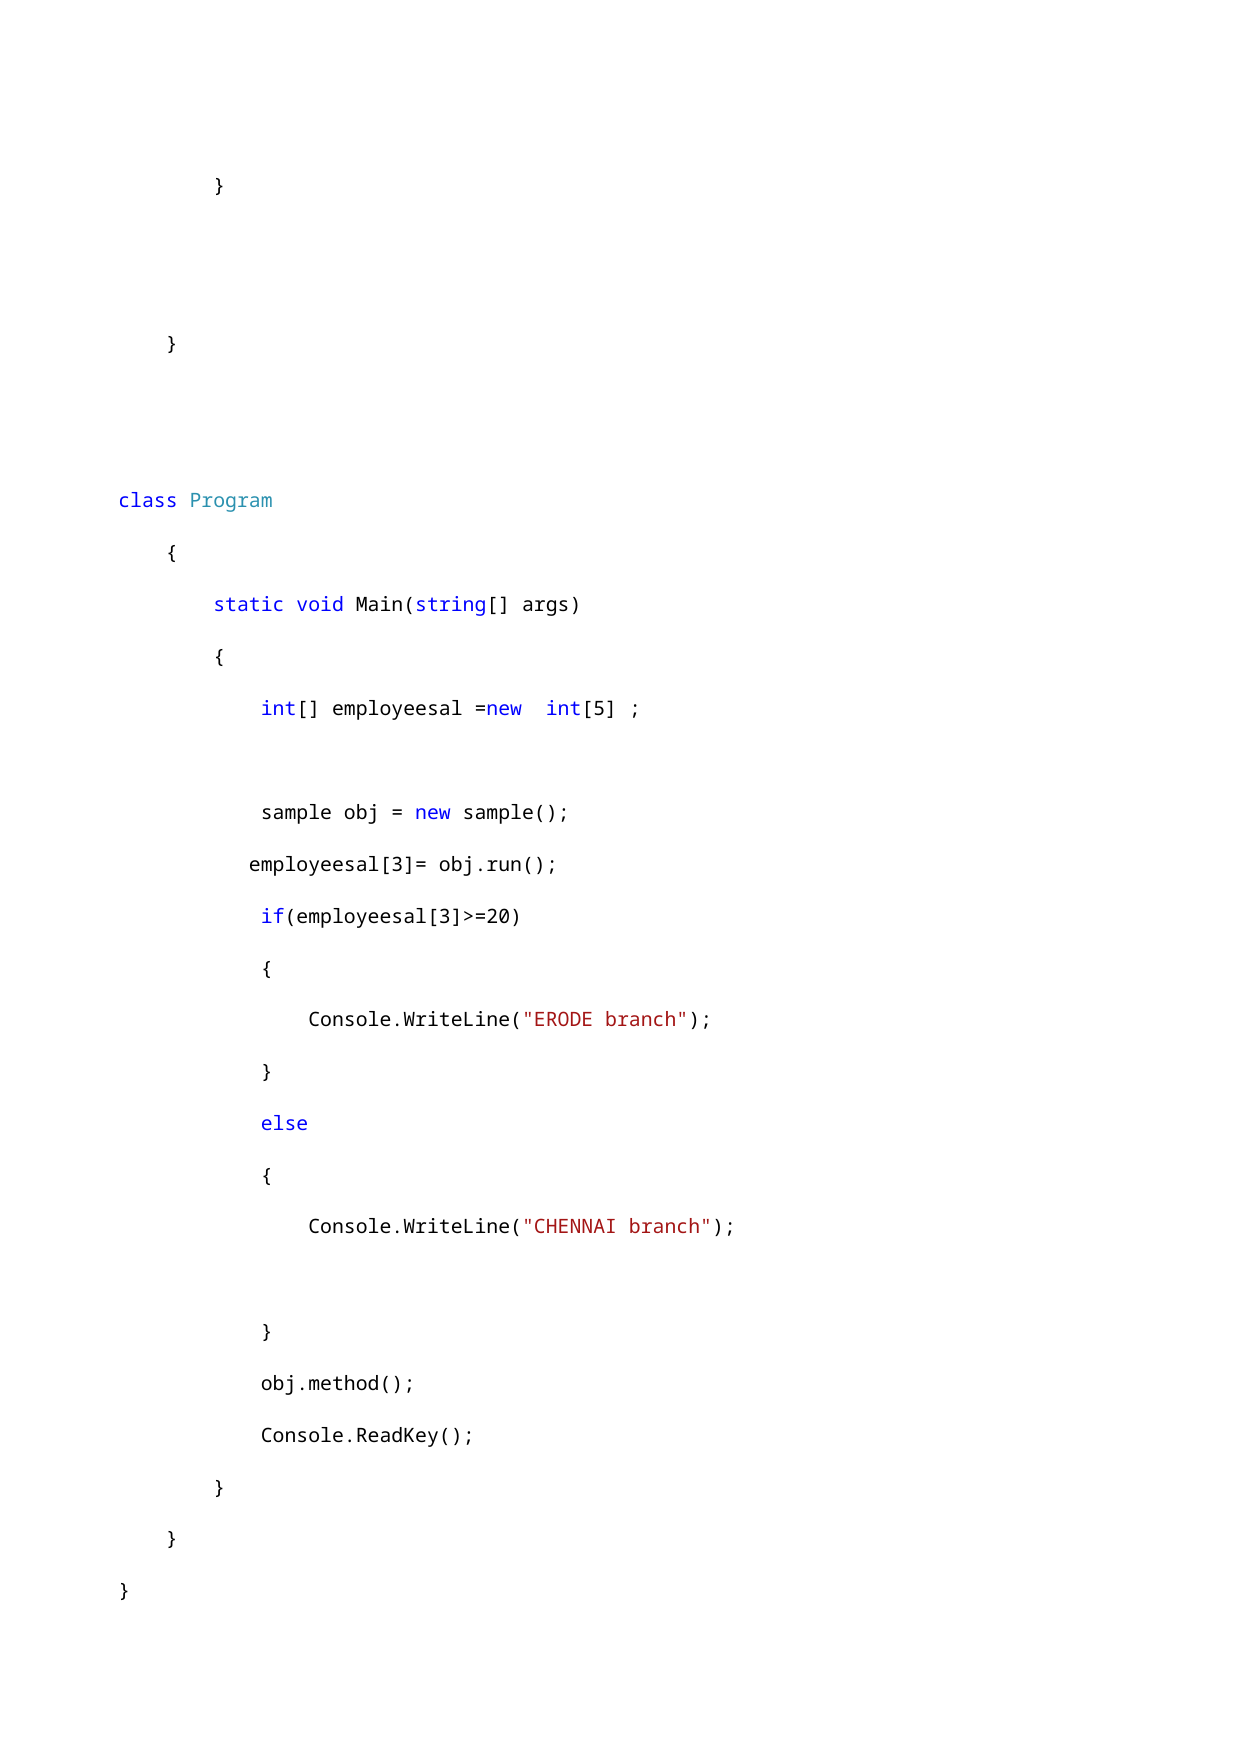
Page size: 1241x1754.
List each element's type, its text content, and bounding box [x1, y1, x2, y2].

text Console.ReadKey(); [118, 1421, 1122, 1448]
text Console.WriteLine("CHENNAI branch"); [118, 1213, 1122, 1240]
text class Program [118, 487, 1122, 514]
text { [118, 1161, 1122, 1188]
text int[] employeesal =new int[5] ; [118, 694, 1122, 721]
text { [118, 954, 1122, 981]
text else [118, 1109, 1122, 1136]
text } [118, 1318, 1122, 1344]
text { [118, 642, 1122, 669]
text { [118, 538, 1122, 566]
text Console.WriteLine("ERODE branch"); [118, 1006, 1122, 1033]
text } [118, 171, 1122, 198]
text } [118, 1473, 1122, 1500]
text static void Main(string[] args) [118, 590, 1122, 617]
text sample obj = new sample(); [118, 799, 1122, 826]
text employeesal[3]= obj.run(); [118, 850, 1122, 877]
text } [118, 1525, 1122, 1552]
text if(employeesal[3]>=20) [118, 902, 1122, 929]
text obj.method(); [118, 1369, 1122, 1396]
text } [118, 1576, 1122, 1603]
text } [118, 1057, 1122, 1084]
text } [118, 329, 1122, 356]
